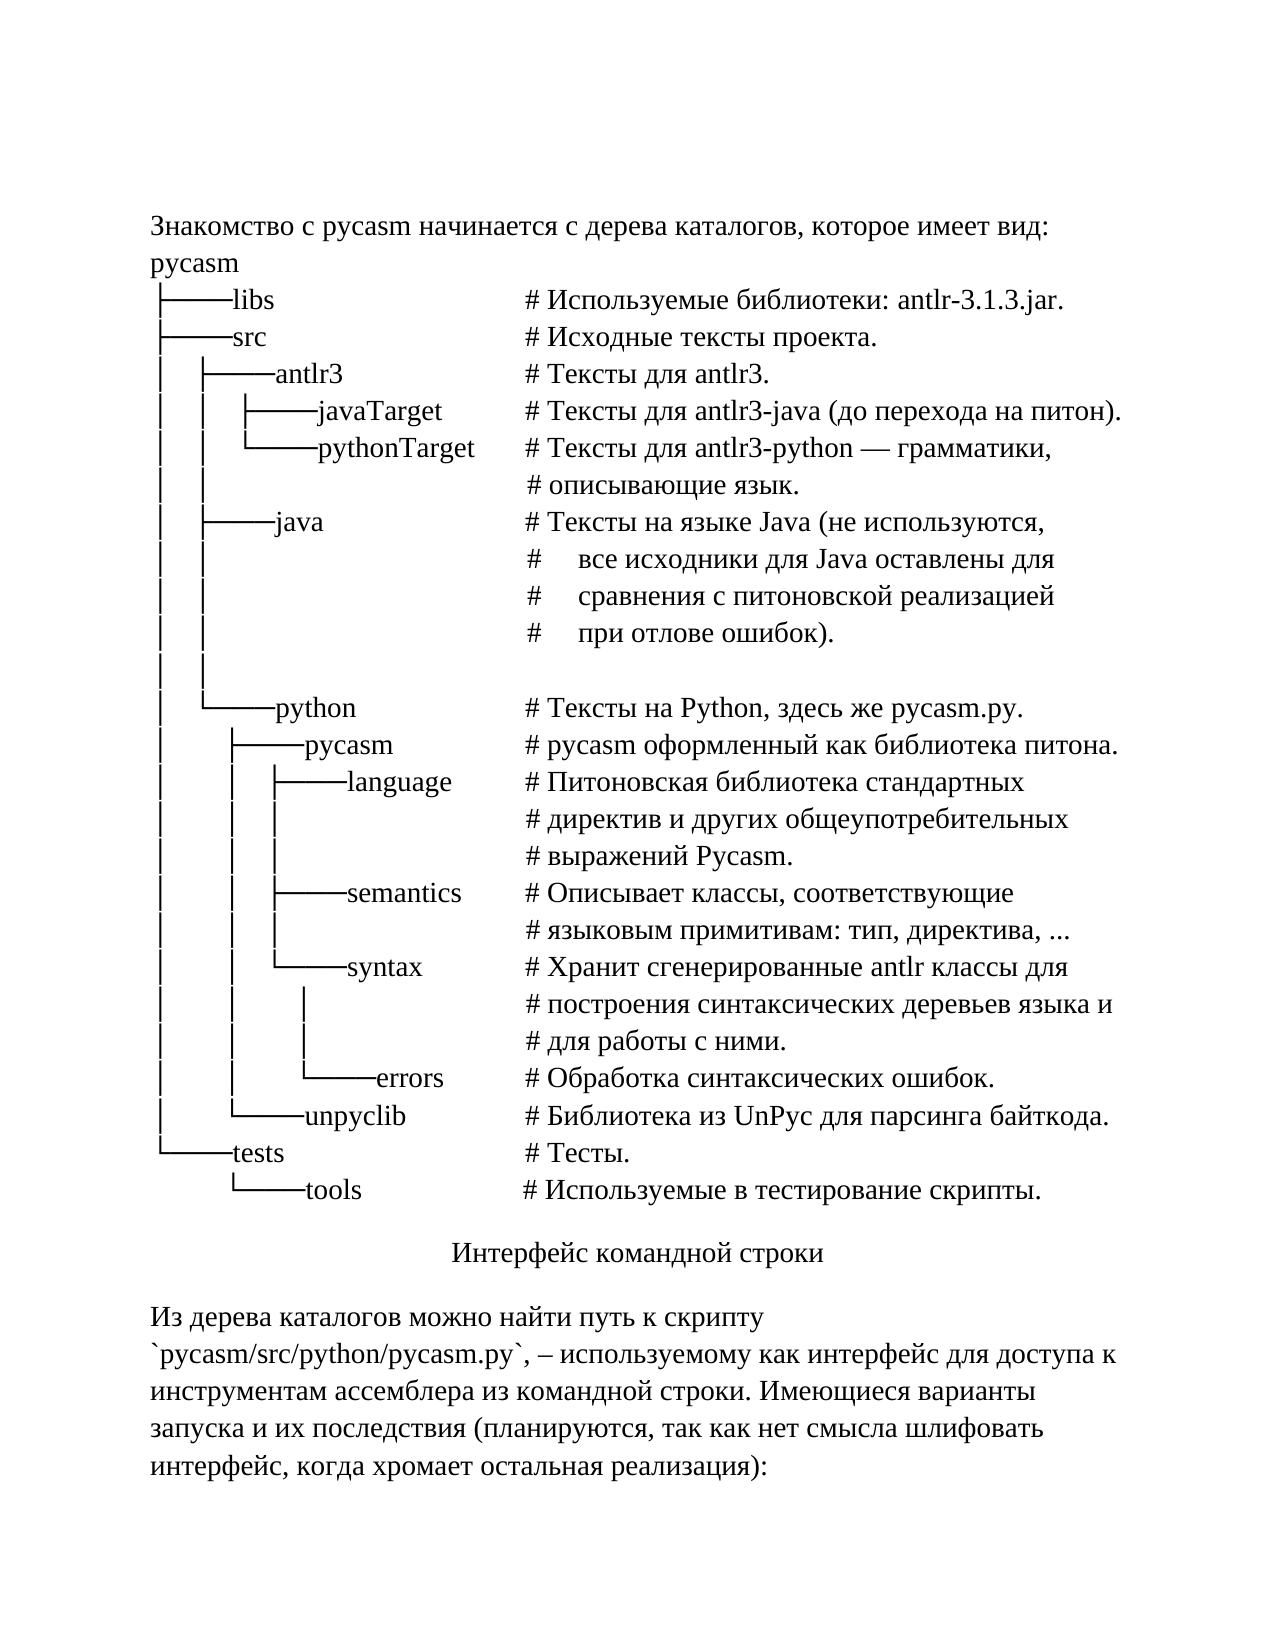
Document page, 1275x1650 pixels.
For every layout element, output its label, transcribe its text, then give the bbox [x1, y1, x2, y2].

text │ │ [150, 654, 159, 686]
text │ │ # сравнения с питоновской реализацией [203, 580, 1125, 612]
text │ │ # при отлове ошибок). [161, 617, 201, 649]
text │ │ [203, 654, 1125, 686]
text │ │ └───pythonTarget # Тексты для antlr3-python — грамматики, [203, 431, 1125, 464]
text │ │ │ # выражений Pycasm. [275, 839, 1125, 872]
text │ │ │ # директив и других общеупотребительных [161, 802, 230, 834]
text Интерфейс командной строки [150, 1237, 1125, 1269]
text │ ├───java # Тексты на языке Java (не используются, [203, 506, 1125, 538]
text │ │ │ # языковым примитивам: тип, директива, ... [232, 913, 273, 946]
text │ │ │ # для работы с ними. [161, 1025, 230, 1057]
text │ │ ├───javaTarget # Тексты для antlr3-java (до перехода на питон). [246, 394, 1125, 427]
text │ │ │ # построения синтаксических деревьев языка и [232, 988, 302, 1020]
text │ │ └───syntax # Хранит сгенерированные antlr классы для [232, 951, 1125, 983]
text │ │ # при отлове ошибок). [203, 617, 1125, 649]
text │ │ │ # директив и других общеупотребительных [232, 802, 273, 834]
text │ │ │ # выражений Pycasm. [161, 839, 230, 872]
text │ │ │ # построения синтаксических деревьев языка и [161, 988, 230, 1020]
text │ │ │ # языковым примитивам: тип, директива, ... [275, 913, 1125, 946]
text │ │ ├───javaTarget # Тексты для antlr3-java (до перехода на питон). [203, 394, 244, 427]
text │ │ ├───semantics # Описывает классы, соответствующие [275, 876, 1125, 909]
text │ └───unpyclib # Библиотека из UnPyc для парсинга байткода. [161, 1099, 1125, 1131]
text │ │ [161, 654, 201, 686]
text │ │ ├───language # Питоновская библиотека стандартных [161, 765, 230, 797]
text │ │ ├───semantics # Описывает классы, соответствующие [161, 876, 230, 909]
text │ │ # все исходники для Java оставлены для [203, 543, 1125, 575]
text │ │ │ # языковым примитивам: тип, директива, ... [161, 913, 230, 946]
text │ │ └───pythonTarget # Тексты для antlr3-python — грамматики, [161, 431, 201, 464]
text └───tests # Тесты. [150, 1136, 1125, 1168]
text │ │ │ # для работы с ними. [304, 1025, 1125, 1057]
text ├───src # Исходные тексты проекта. [161, 320, 1125, 352]
text Из дерева каталогов можно найти путь к скрипту `pycasm/src/python/pycasm.py`, – используемому как интерфейс для доступа к инструментам ассемблера из командной строки. Имеющиеся варианты запуска и их последствия (планируются, так как нет смысла шлифовать интерфейс, когда хромает остальная реализация): [150, 1301, 1125, 1481]
text │ ├───java # Тексты на языке Java (не используются, [161, 506, 201, 538]
text │ │ ├───semantics # Описывает классы, соответствующие [232, 876, 273, 909]
text │ └───python # Тексты на Python, здесь же pycasm.py. [161, 691, 1125, 723]
text │ │ └───errors # Обработка синтаксических ошибок. [232, 1062, 1125, 1094]
text │ │ │ # выражений Pycasm. [232, 839, 273, 872]
text │ ├───pycasm # pycasm оформленный как библиотека питона. [232, 728, 1125, 760]
text ├───libs # Используемые библиотеки: antlr-3.1.3.jar. [161, 283, 1125, 315]
text │ │ # сравнения с питоновской реализацией [161, 580, 201, 612]
text │ ├───antlr3 # Тексты для antlr3. [203, 357, 1125, 389]
text │ │ # описывающие язык. [203, 468, 1125, 501]
text │ │ │ # построения синтаксических деревьев языка и [304, 988, 1125, 1020]
text │ ├───pycasm # pycasm оформленный как библиотека питона. [161, 728, 230, 760]
text │ │ ├───language # Питоновская библиотека стандартных [275, 765, 1125, 797]
text │ ├───antlr3 # Тексты для antlr3. [161, 357, 201, 389]
text │ │ # все исходники для Java оставлены для [161, 543, 201, 575]
text │ │ └───syntax # Хранит сгенерированные antlr классы для [161, 951, 230, 983]
text pycasm [150, 246, 1125, 278]
text Знакомство с pycasm начинается с дерева каталогов, которое имеет вид: [150, 209, 1125, 241]
text └───tools # Используемые в тестирование скрипты. [150, 1173, 1125, 1205]
text │ │ ├───language # Питоновская библиотека стандартных [232, 765, 273, 797]
text │ │ └───errors # Обработка синтаксических ошибок. [161, 1062, 230, 1094]
text │ │ │ # директив и других общеупотребительных [275, 802, 1125, 834]
text │ │ │ # для работы с ними. [232, 1025, 302, 1057]
text │ │ # описывающие язык. [161, 468, 201, 501]
